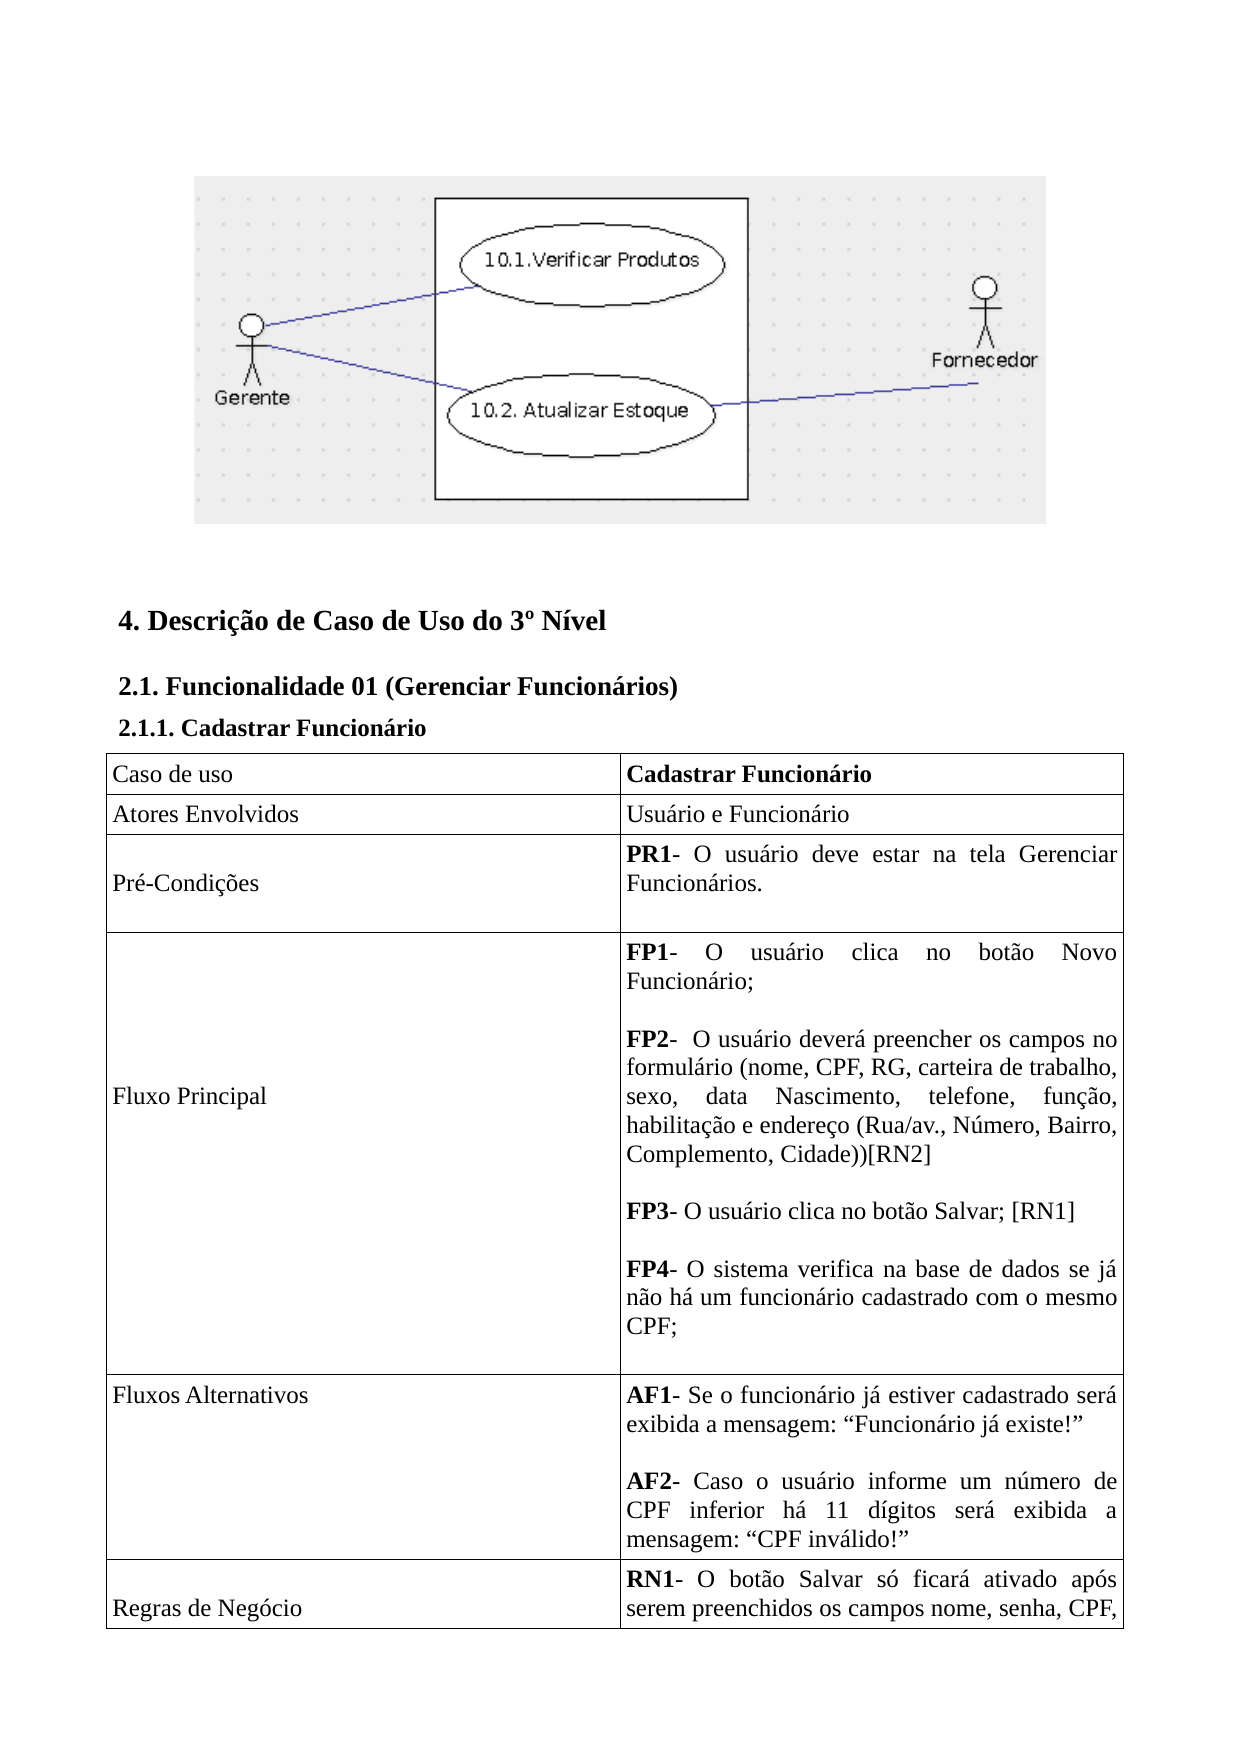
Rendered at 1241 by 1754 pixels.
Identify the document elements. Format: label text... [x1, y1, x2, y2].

table_cell RN1- O botão Salvar só ficará ativado após serem preenchidos os campos nome, senha, CPF, [621, 1560, 1123, 1627]
table_cell Pré-Condições [107, 835, 620, 932]
table_cell Fluxo Principal [107, 933, 620, 1374]
table_cell Atores Envolvidos [107, 795, 620, 834]
table_cell Usuário e Funcionário [621, 795, 1123, 834]
subtitle 2.1.1. Cadastrar Funcionário [118, 713, 1122, 742]
subtitle 4. Descrição de Caso de Uso do 3º Nível [118, 603, 1122, 637]
table_cell Fluxos Alternativos [107, 1375, 620, 1558]
table_cell FP1- O usuário clica no botão Novo Funcionário; FP2- O usuário deverá preencher os campos no formulário (nome, CPF, RG, carteira de trabalho, sexo, data Nascimento, telefone, função, habilitação e endereço (Rua/av., Número, Bairro, Complemento, Cidade))[RN2] FP3- O usuário clica no botão Salvar; [RN1] FP4- O sistema verifica na base de dados se já não há um funcionário cadastrado com o mesmo CPF; [621, 933, 1123, 1374]
picture [194, 176, 1046, 524]
table_header Caso de uso [107, 754, 620, 793]
subtitle 2.1. Funcionalidade 01 (Gerenciar Funcionários) [118, 670, 1122, 701]
table_cell PR1- O usuário deve estar na tela Gerenciar Funcionários. [621, 835, 1123, 932]
table_cell AF1- Se o funcionário já estiver cadastrado será exibida a mensagem: “Funcionário já existe!” AF2- Caso o usuário informe um número de CPF inferior há 11 dígitos será exibida a mensagem: “CPF inválido!” [621, 1375, 1123, 1558]
table_cell Regras de Negócio [107, 1560, 620, 1627]
table_header Cadastrar Funcionário [621, 754, 1123, 793]
